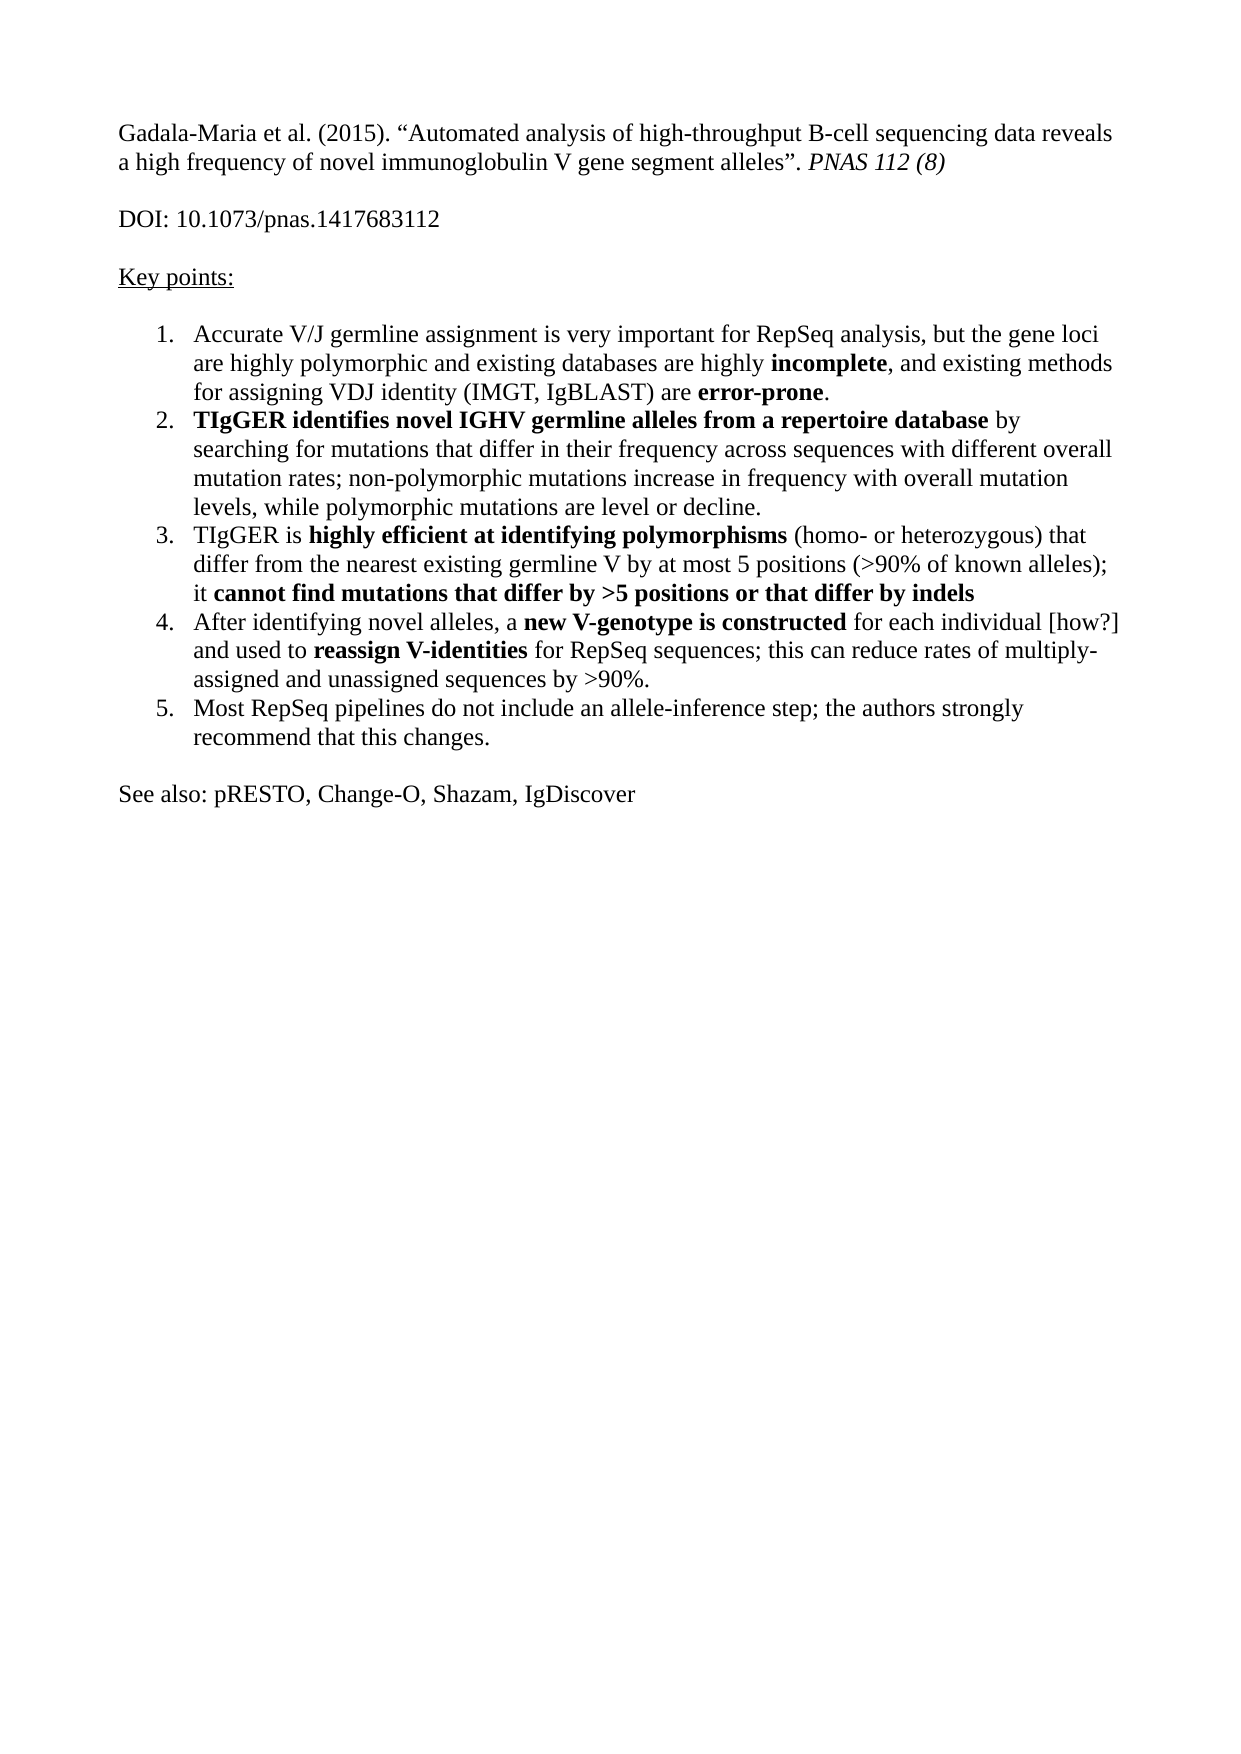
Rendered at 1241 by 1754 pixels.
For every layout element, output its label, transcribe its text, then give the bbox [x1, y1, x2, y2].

list Accurate V/J germline assignment is very important for RepSeq analysis, but the gene loci are highly polymorphic and existing databases are highly incomplete, and existing methods for assigning VDJ identity (IMGT, IgBLAST) are error-prone. [156, 319, 1122, 406]
text Gadala-Maria et al. (2015). “Automated analysis of high-throughput B-cell sequencing data reveals a high frequency of novel immunoglobulin V gene segment alleles”. PNAS 112 (8) [118, 118, 1122, 176]
list After identifying novel alleles, a new V-genotype is constructed for each individual [how?] and used to reassign V-identities for RepSeq sequences; this can reduce rates of multiply-assigned and unassigned sequences by >90%. [156, 607, 1122, 693]
text DOI: 10.1073/pnas.1417683112 [118, 204, 1122, 233]
list TIgGER is highly efficient at identifying polymorphisms (homo- or heterozygous) that differ from the nearest existing germline V by at most 5 positions (>90% of known alleles); it cannot find mutations that differ by >5 positions or that differ by indels [156, 521, 1122, 607]
text See also: pRESTO, Change-O, Shazam, IgDiscover [118, 779, 1122, 808]
list Most RepSeq pipelines do not include an allele-inference step; the authors strongly recommend that this changes. [156, 693, 1122, 751]
text Key points: [118, 262, 1122, 291]
list TIgGER identifies novel IGHV germline alleles from a repertoire database by searching for mutations that differ in their frequency across sequences with different overall mutation rates; non-polymorphic mutations increase in frequency with overall mutation levels, while polymorphic mutations are level or decline. [156, 406, 1122, 521]
